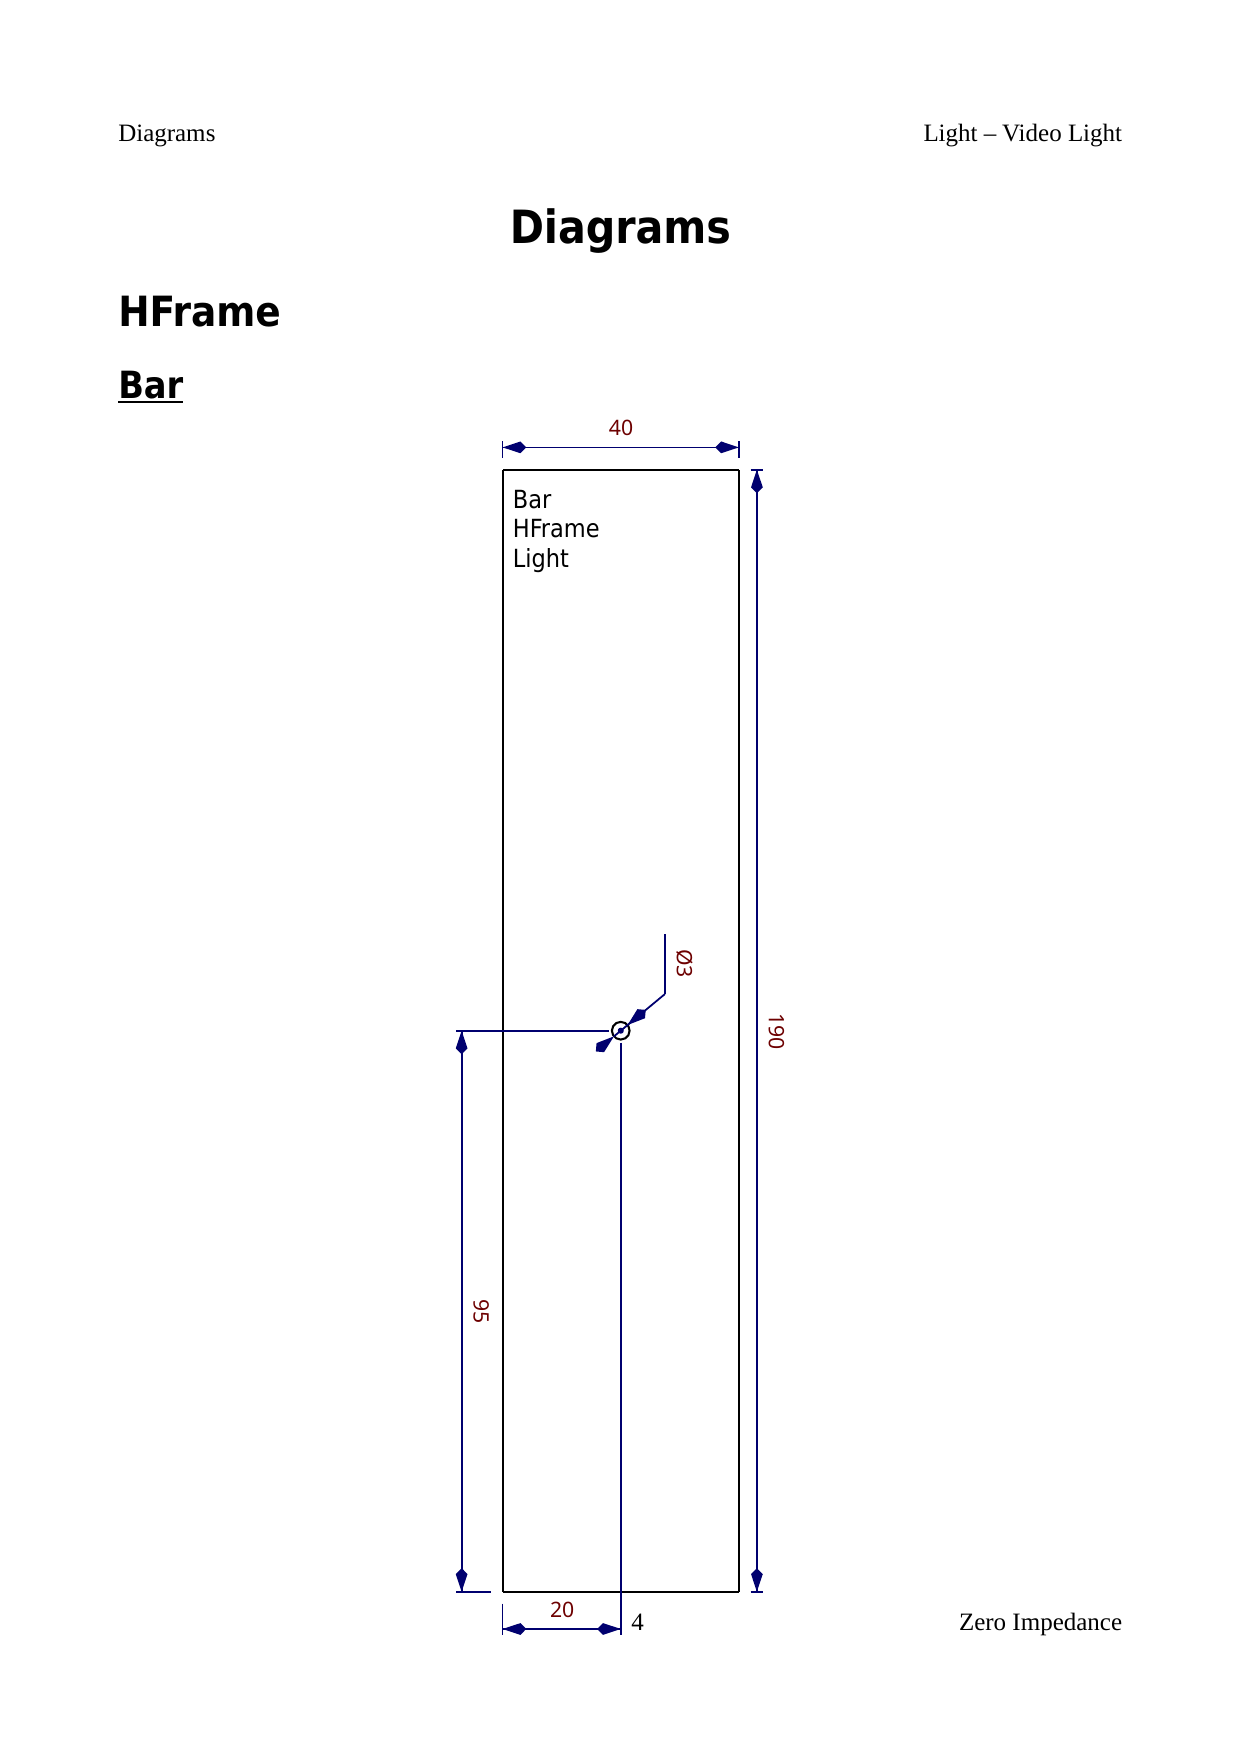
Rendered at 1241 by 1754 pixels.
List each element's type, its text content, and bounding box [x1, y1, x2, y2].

subtitle HFrame [118, 288, 1122, 337]
subtitle Diagrams [118, 201, 1122, 255]
subtitle Bar [118, 364, 1122, 407]
